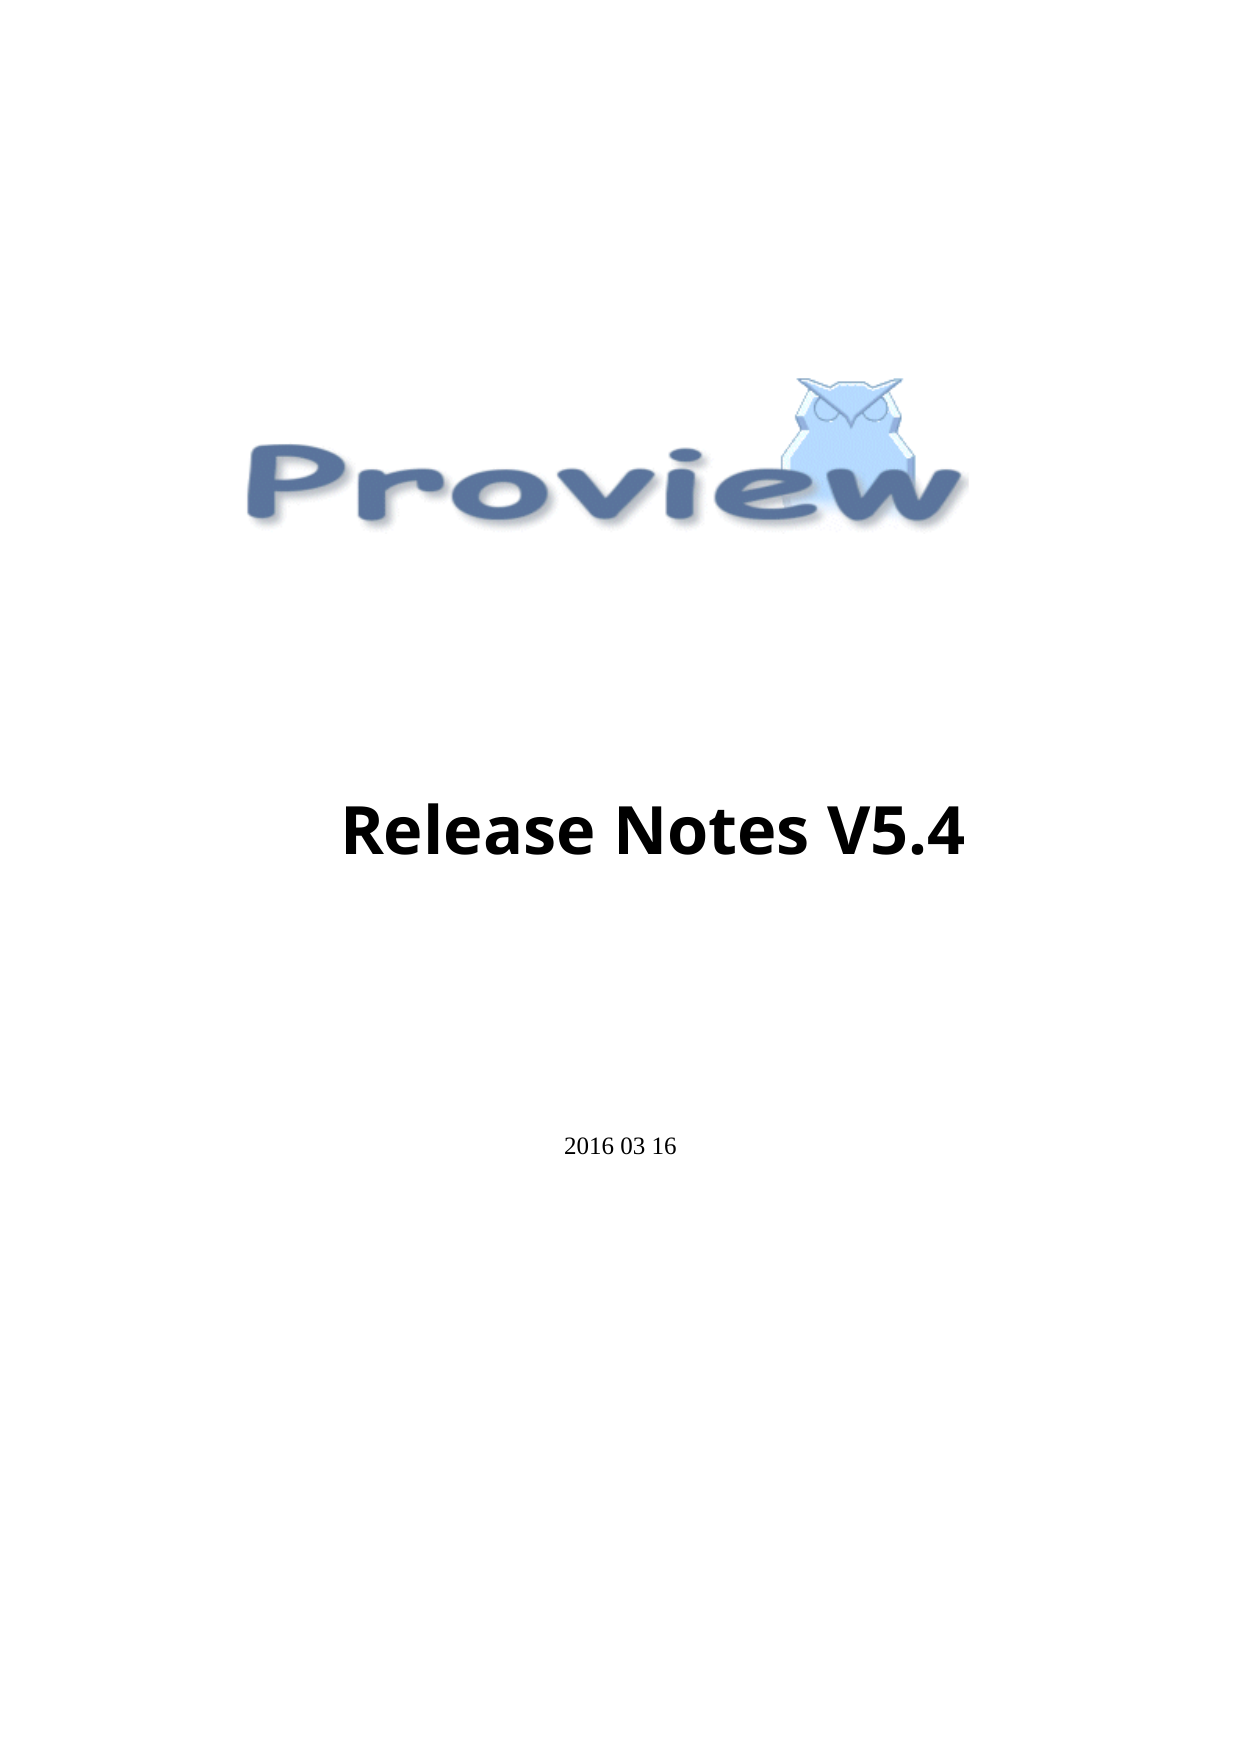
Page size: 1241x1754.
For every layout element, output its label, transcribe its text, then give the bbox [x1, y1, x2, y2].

text Release Notes V5.4 [118, 783, 1122, 874]
text 2016 03 16 [118, 1132, 1122, 1160]
picture [229, 377, 980, 534]
